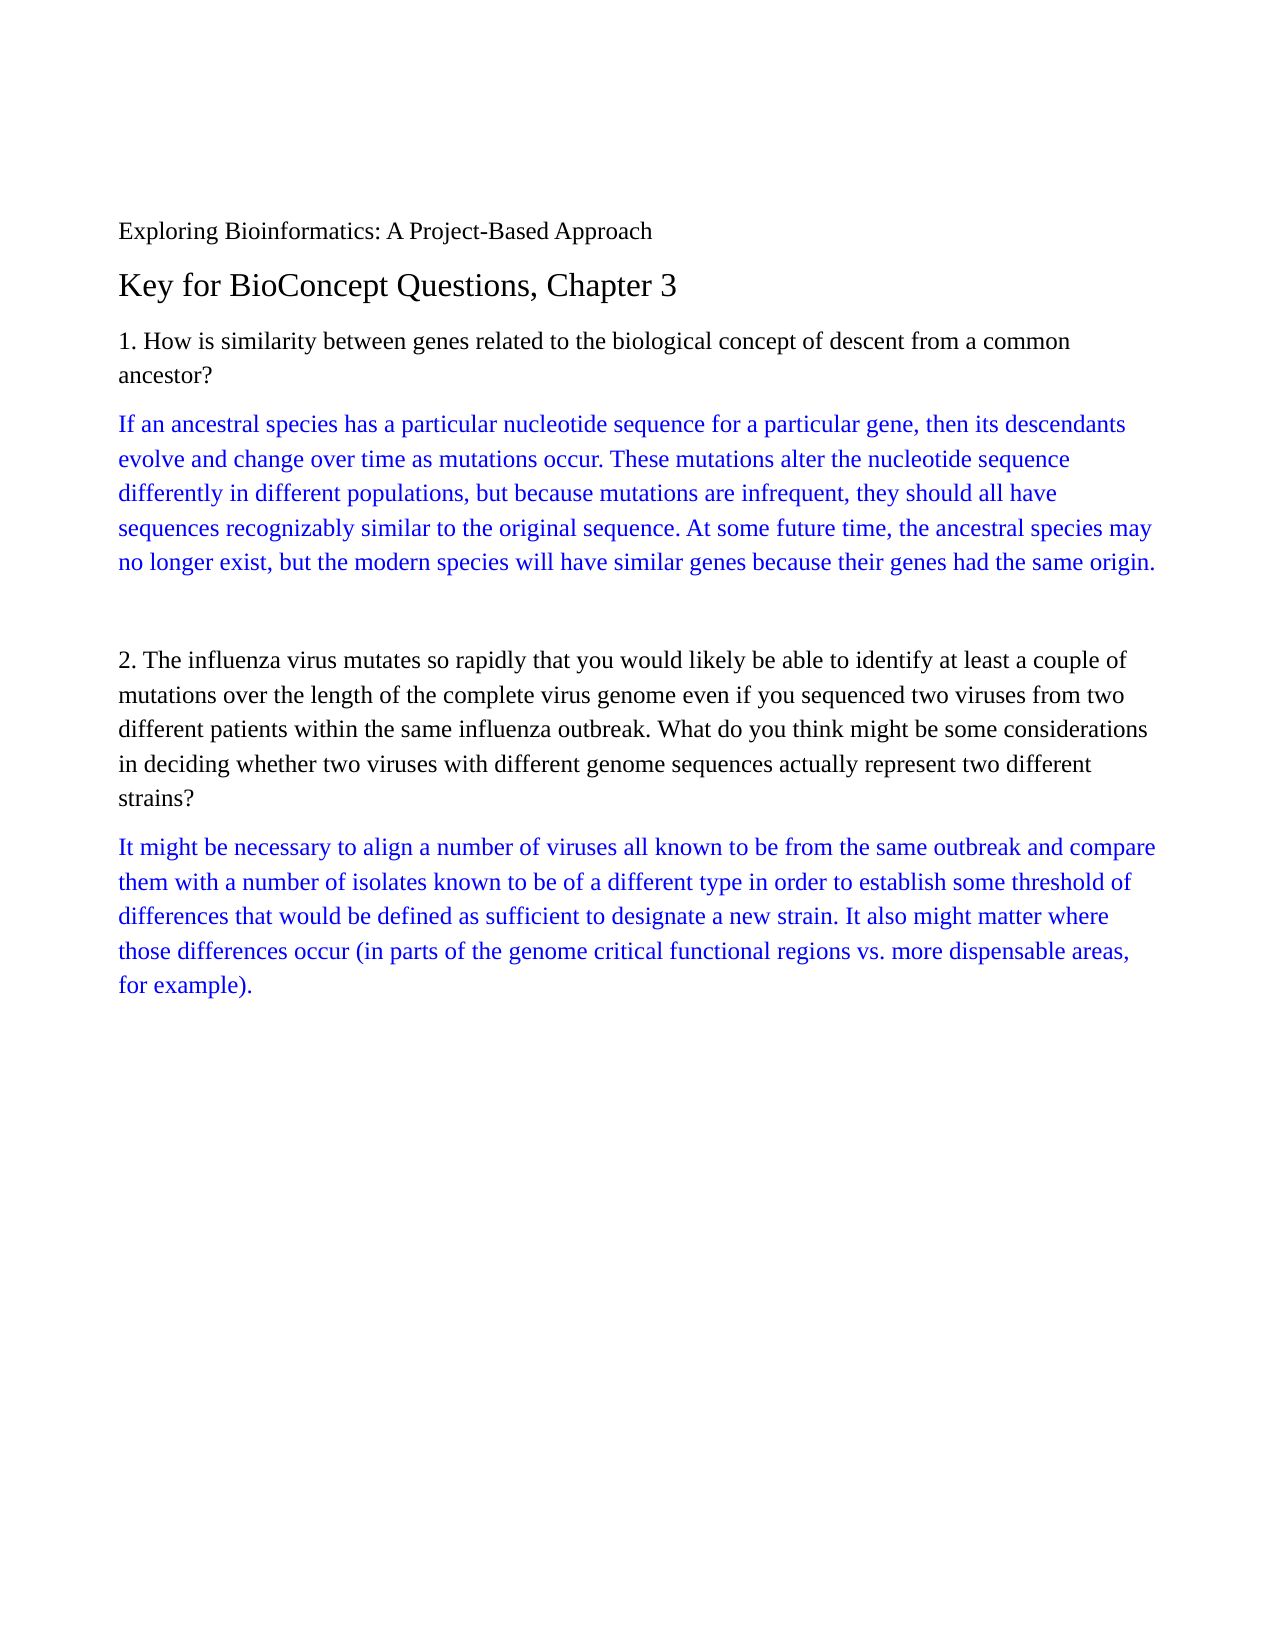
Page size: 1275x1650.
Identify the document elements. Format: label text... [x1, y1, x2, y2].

text If an ancestral species has a particular nucleotide sequence for a particular gene, then its descendants evolve and change over time as mutations occur. These mutations alter the nucleotide sequence differently in different populations, but because mutations are infrequent, they should all have sequences recognizably similar to the original sequence. At some future time, the ancestral species may no longer exist, but the modern species will have similar genes because their genes had the same origin. [118, 409, 1157, 576]
text 2. The influenza virus mutates so rapidly that you would likely be able to identify at least a couple of mutations over the length of the complete virus genome even if you sequenced two viruses from two different patients within the same influenza outbreak. What do you think might be some considerations in deciding whether two viruses with different genome sequences actually represent two different strains? [118, 645, 1157, 812]
text Exploring Bioinformatics: A Project-Based Approach [118, 216, 1157, 245]
text 1. How is similarity between genes related to the biological concept of descent from a common ancestor? [118, 326, 1157, 389]
text It might be necessary to align a number of viruses all known to be from the same outbreak and compare them with a number of isolates known to be of a different type in order to establish some threshold of differences that would be defined as sufficient to designate a new strain. It also might matter where those differences occur (in parts of the genome critical functional regions vs. more dispensable areas, for example). [118, 832, 1157, 999]
text Key for BioConcept Questions, Chapter 3 [118, 265, 1157, 304]
